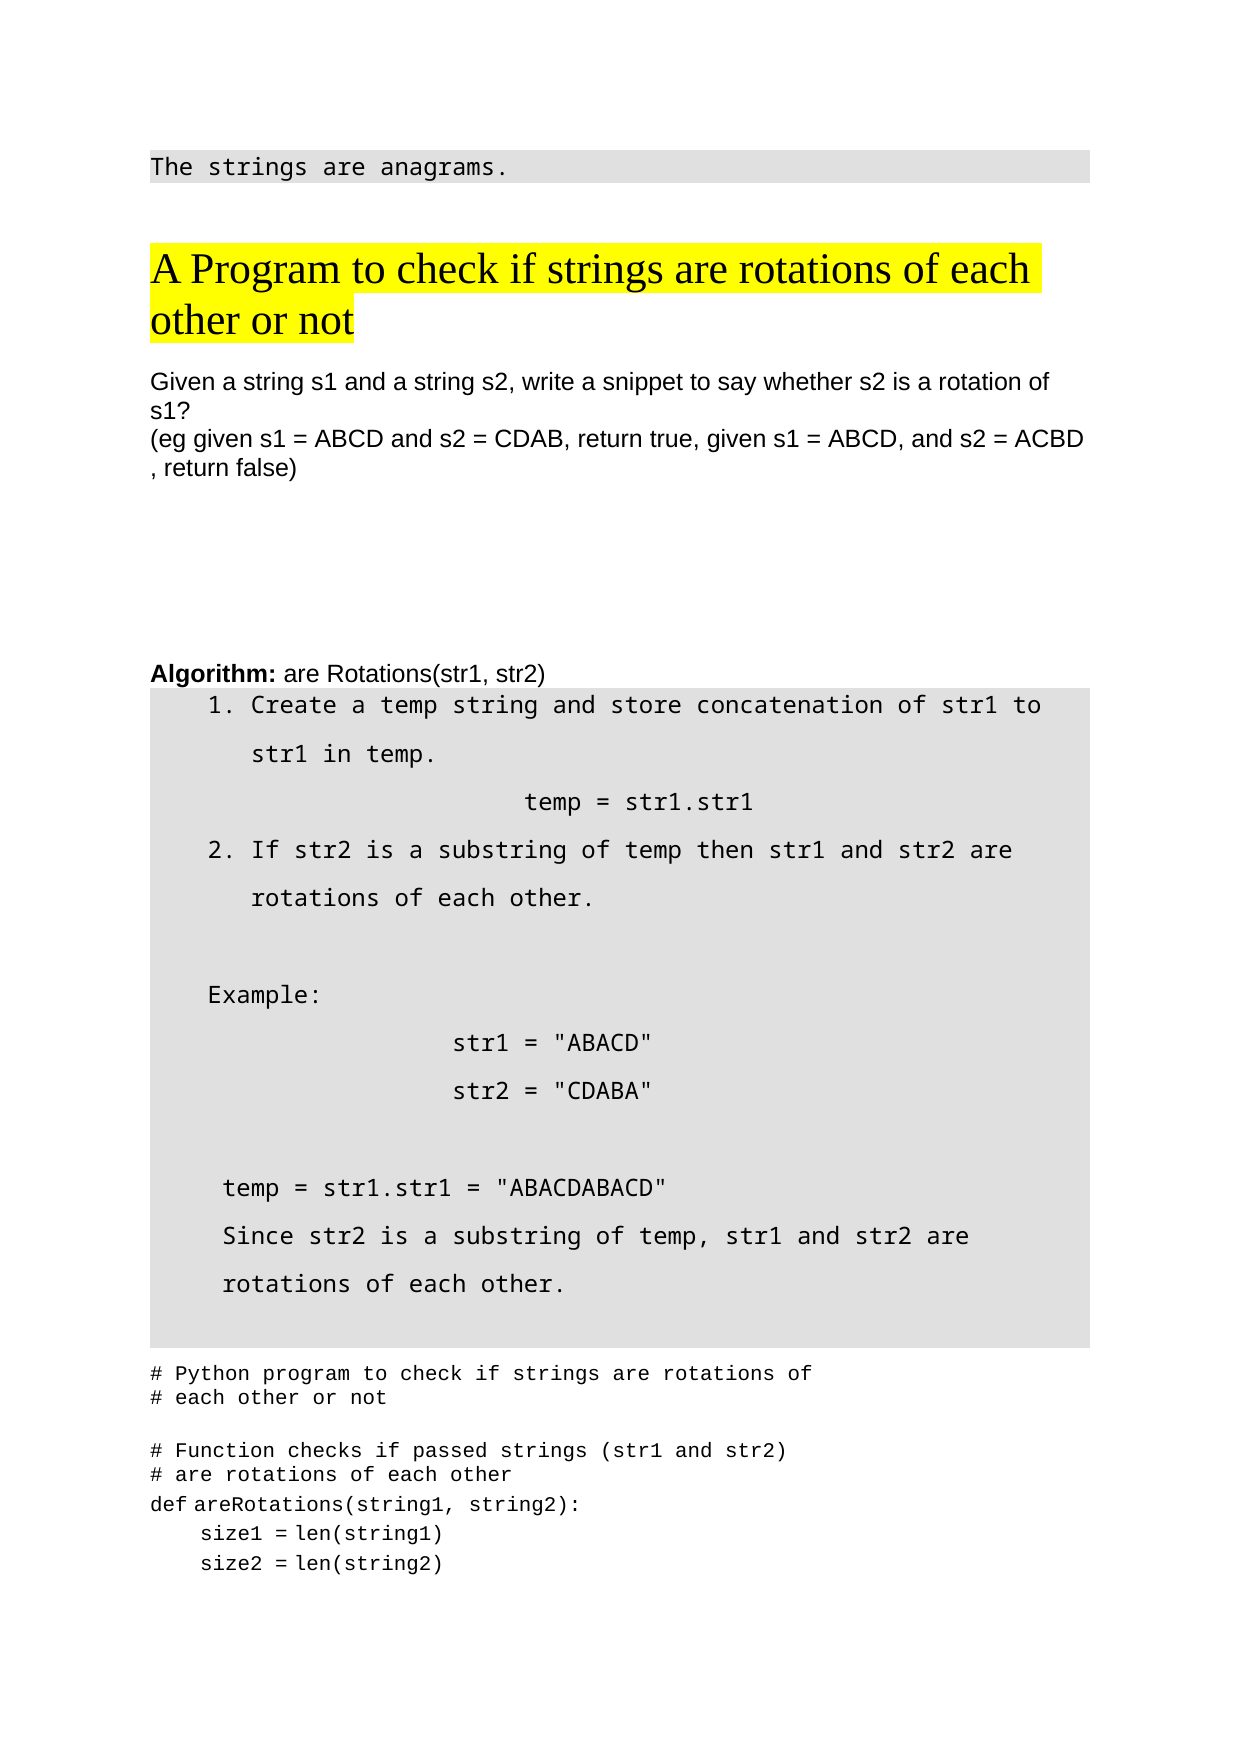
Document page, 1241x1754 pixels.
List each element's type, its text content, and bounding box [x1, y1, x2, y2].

text Since str2 is a substring of temp, str1 and str2 are [150, 1219, 1090, 1251]
text temp = str1.str1 [150, 785, 1090, 817]
text # are rotations of each other [150, 1464, 1090, 1488]
text str2 = "CDABA" [150, 1074, 1090, 1107]
text str1 = "ABACD" [150, 1026, 1090, 1058]
text Given a string s1 and a string s2, write a snippet to say whether s2 is a rotation of s1? (eg given s1 = ABCD and s2 = CDAB, return true, given s1 = ABCD, and s2 = ACBD , return false) [150, 367, 1090, 482]
text temp = str1.str1 = "ABACDABACD" [150, 1171, 1090, 1203]
text size1 = len(string1) [150, 1517, 1090, 1547]
text 1. Create a temp string and store concatenation of str1 to [150, 688, 1090, 721]
text rotations of each other. [150, 1267, 1090, 1299]
text rotations of each other. [150, 881, 1090, 914]
text def areRotations(string1, string2): [150, 1488, 1090, 1517]
text The strings are anagrams. [150, 150, 1090, 183]
text # Python program to check if strings are rotations of [150, 1363, 1090, 1387]
text size2 = len(string2) [150, 1547, 1090, 1576]
text str1 in temp. [150, 736, 1090, 769]
text # Function checks if passed strings (str1 and str2) [150, 1440, 1090, 1464]
text Algorithm: are Rotations(str1, str2) [150, 631, 1090, 688]
subtitle A Program to check if strings are rotations of each other or not [150, 243, 1090, 343]
text Example: [150, 978, 1090, 1010]
text # each other or not [150, 1387, 1090, 1411]
text 2. If str2 is a substring of temp then str1 and str2 are [150, 833, 1090, 866]
